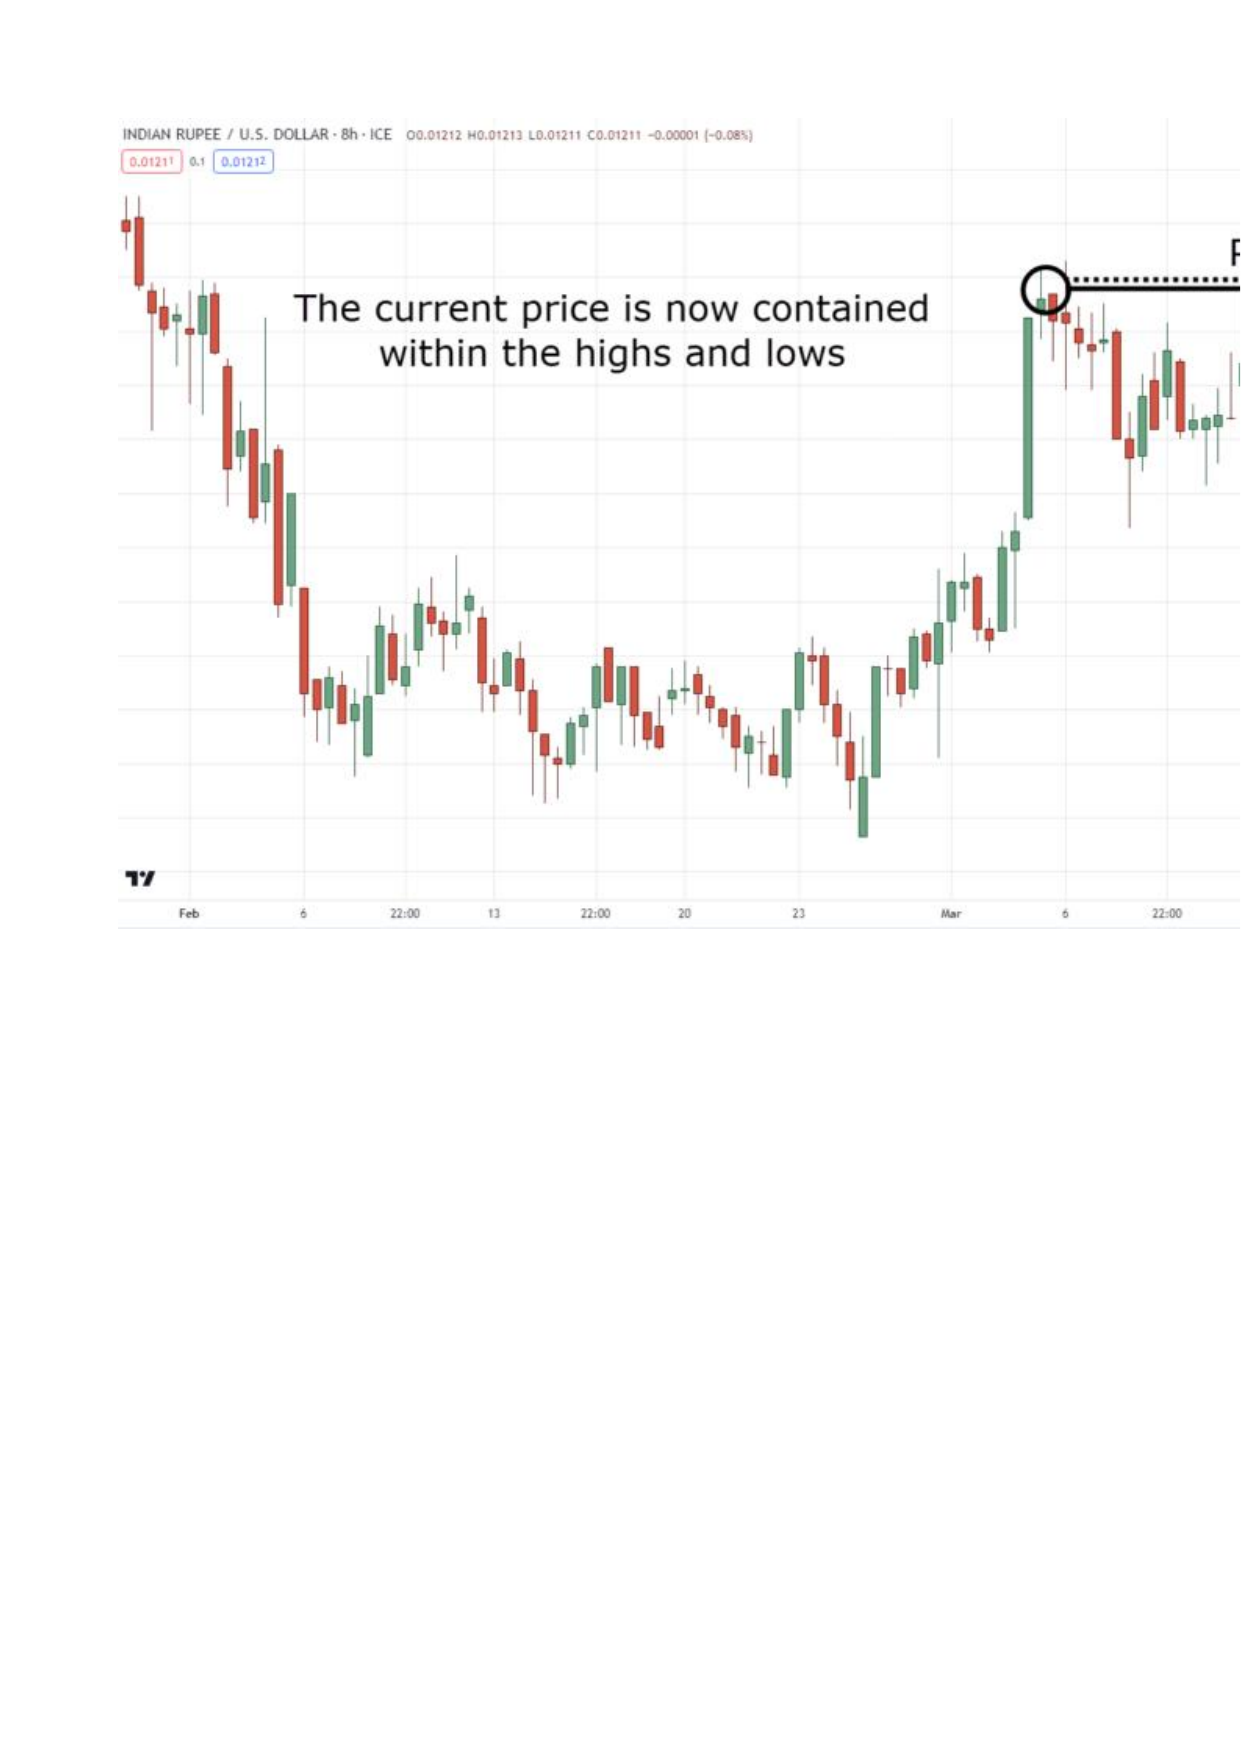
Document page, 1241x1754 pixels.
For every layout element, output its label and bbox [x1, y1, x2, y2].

picture [118, 118, 1241, 929]
